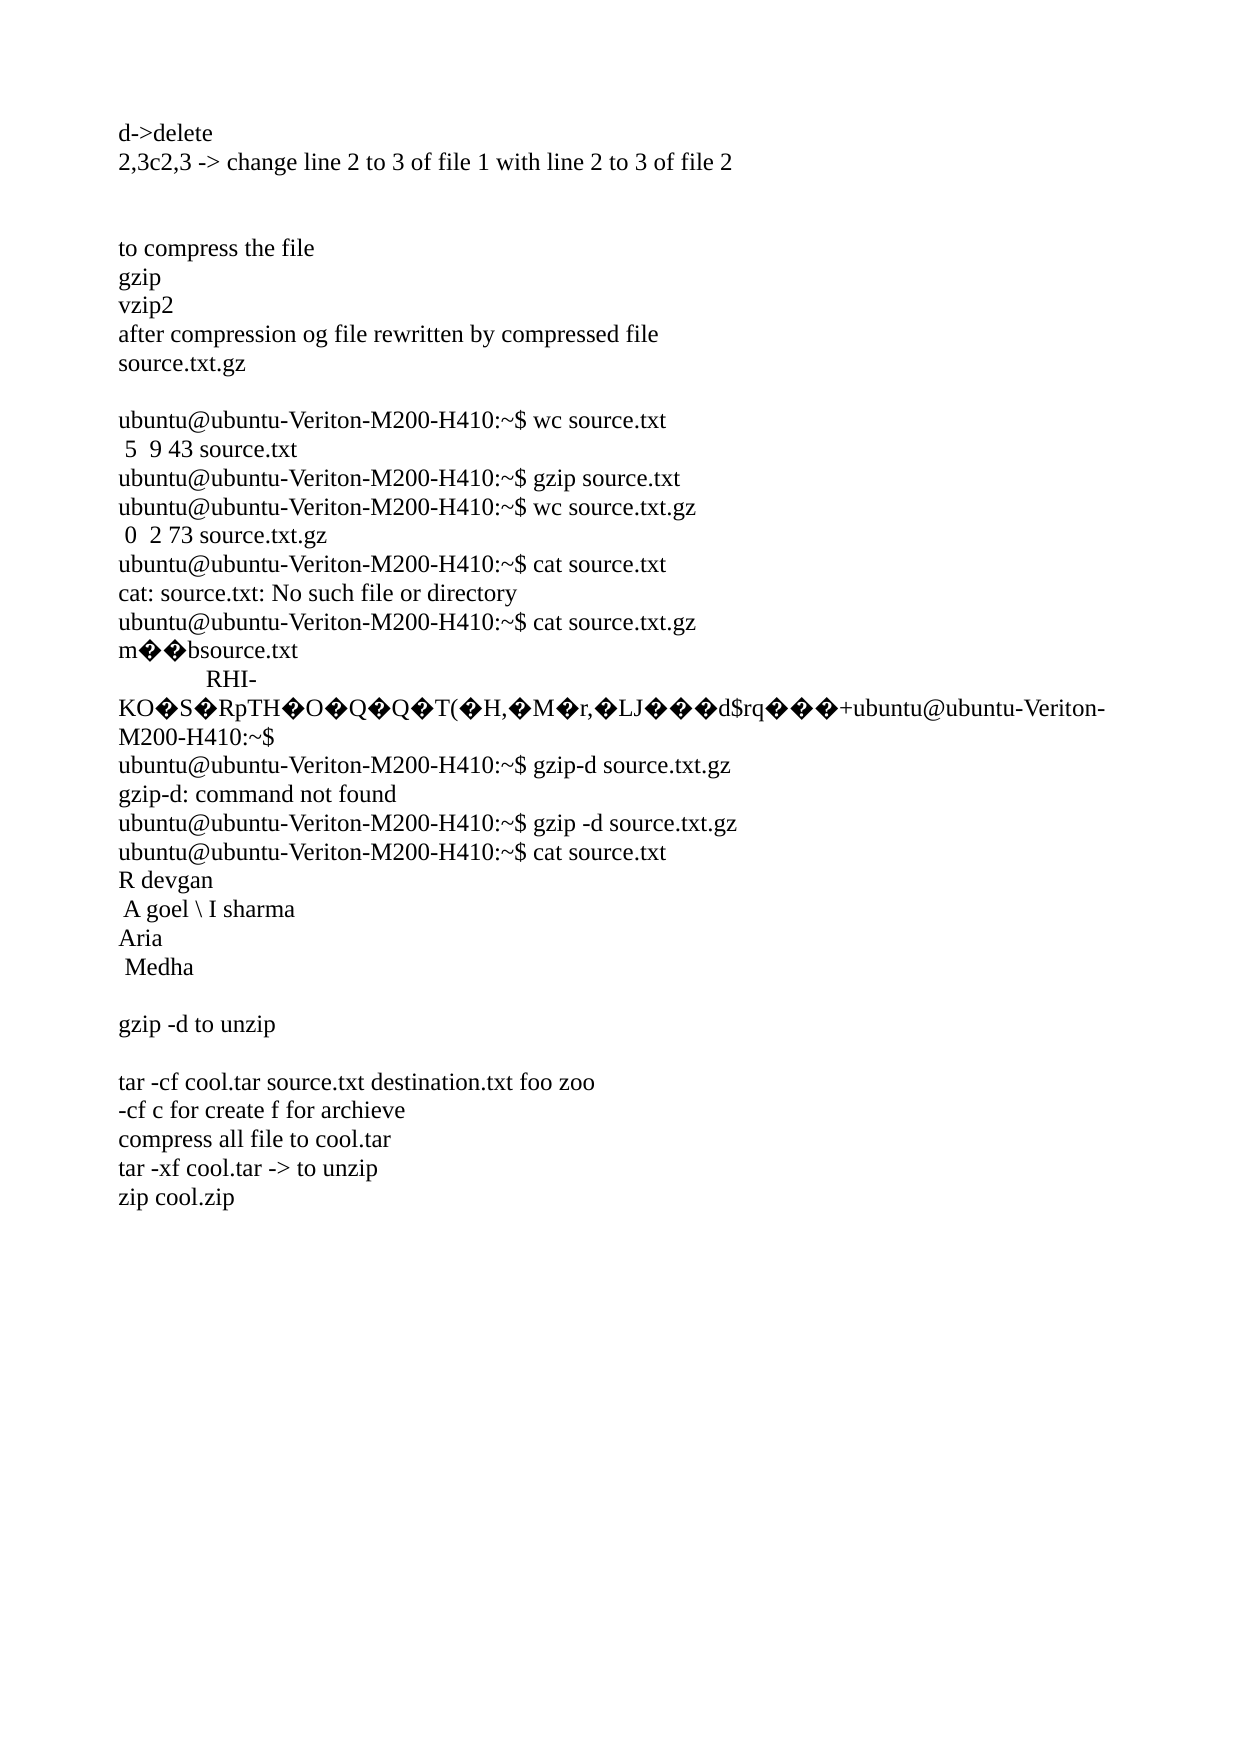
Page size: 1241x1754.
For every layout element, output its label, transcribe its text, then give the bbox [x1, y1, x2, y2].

text Medha [118, 952, 1122, 981]
text A goel \ I sharma [118, 894, 1122, 923]
text R devgan [118, 866, 1122, 894]
text 2,3c2,3 -> change line 2 to 3 of file 1 with line 2 to 3 of file 2 [118, 147, 1122, 176]
text ubuntu@ubuntu-Veriton-M200-H410:~$ cat source.txt.gz [118, 607, 1122, 636]
text 0 2 73 source.txt.gz [118, 521, 1122, 549]
text tar -xf cool.tar -> to unzip [118, 1153, 1122, 1182]
text ubuntu@ubuntu-Veriton-M200-H410:~$ cat source.txt [118, 549, 1122, 578]
text gzip [118, 262, 1122, 291]
text cat: source.txt: No such file or directory [118, 578, 1122, 607]
text RHI-KO�S�RpTH�O�Q�Q�T(�H,�M�r,�LJ���d$rq���+ubuntu@ubuntu-Veriton-M200-H410:~$ [118, 664, 1122, 751]
text ubuntu@ubuntu-Veriton-M200-H410:~$ wc source.txt.gz [118, 492, 1122, 521]
text after compression og file rewritten by compressed file [118, 319, 1122, 348]
text ubuntu@ubuntu-Veriton-M200-H410:~$ gzip -d source.txt.gz [118, 808, 1122, 837]
text gzip -d to unzip [118, 1009, 1122, 1038]
text vzip2 [118, 291, 1122, 319]
text to compress the file [118, 233, 1122, 262]
text gzip-d: command not found [118, 779, 1122, 808]
text 5 9 43 source.txt [118, 434, 1122, 463]
text source.txt.gz [118, 348, 1122, 377]
text -cf c for create f for archieve [118, 1096, 1122, 1124]
text compress all file to cool.tar [118, 1124, 1122, 1153]
text zip cool.zip [118, 1182, 1122, 1211]
text ubuntu@ubuntu-Veriton-M200-H410:~$ gzip-d source.txt.gz [118, 751, 1122, 779]
text d->delete [118, 118, 1122, 147]
text tar -cf cool.tar source.txt destination.txt foo zoo [118, 1067, 1122, 1096]
text ubuntu@ubuntu-Veriton-M200-H410:~$ gzip source.txt [118, 463, 1122, 492]
text ubuntu@ubuntu-Veriton-M200-H410:~$ wc source.txt [118, 406, 1122, 434]
text m��bsource.txt [118, 636, 1122, 664]
text ubuntu@ubuntu-Veriton-M200-H410:~$ cat source.txt [118, 837, 1122, 866]
text Aria [118, 923, 1122, 952]
